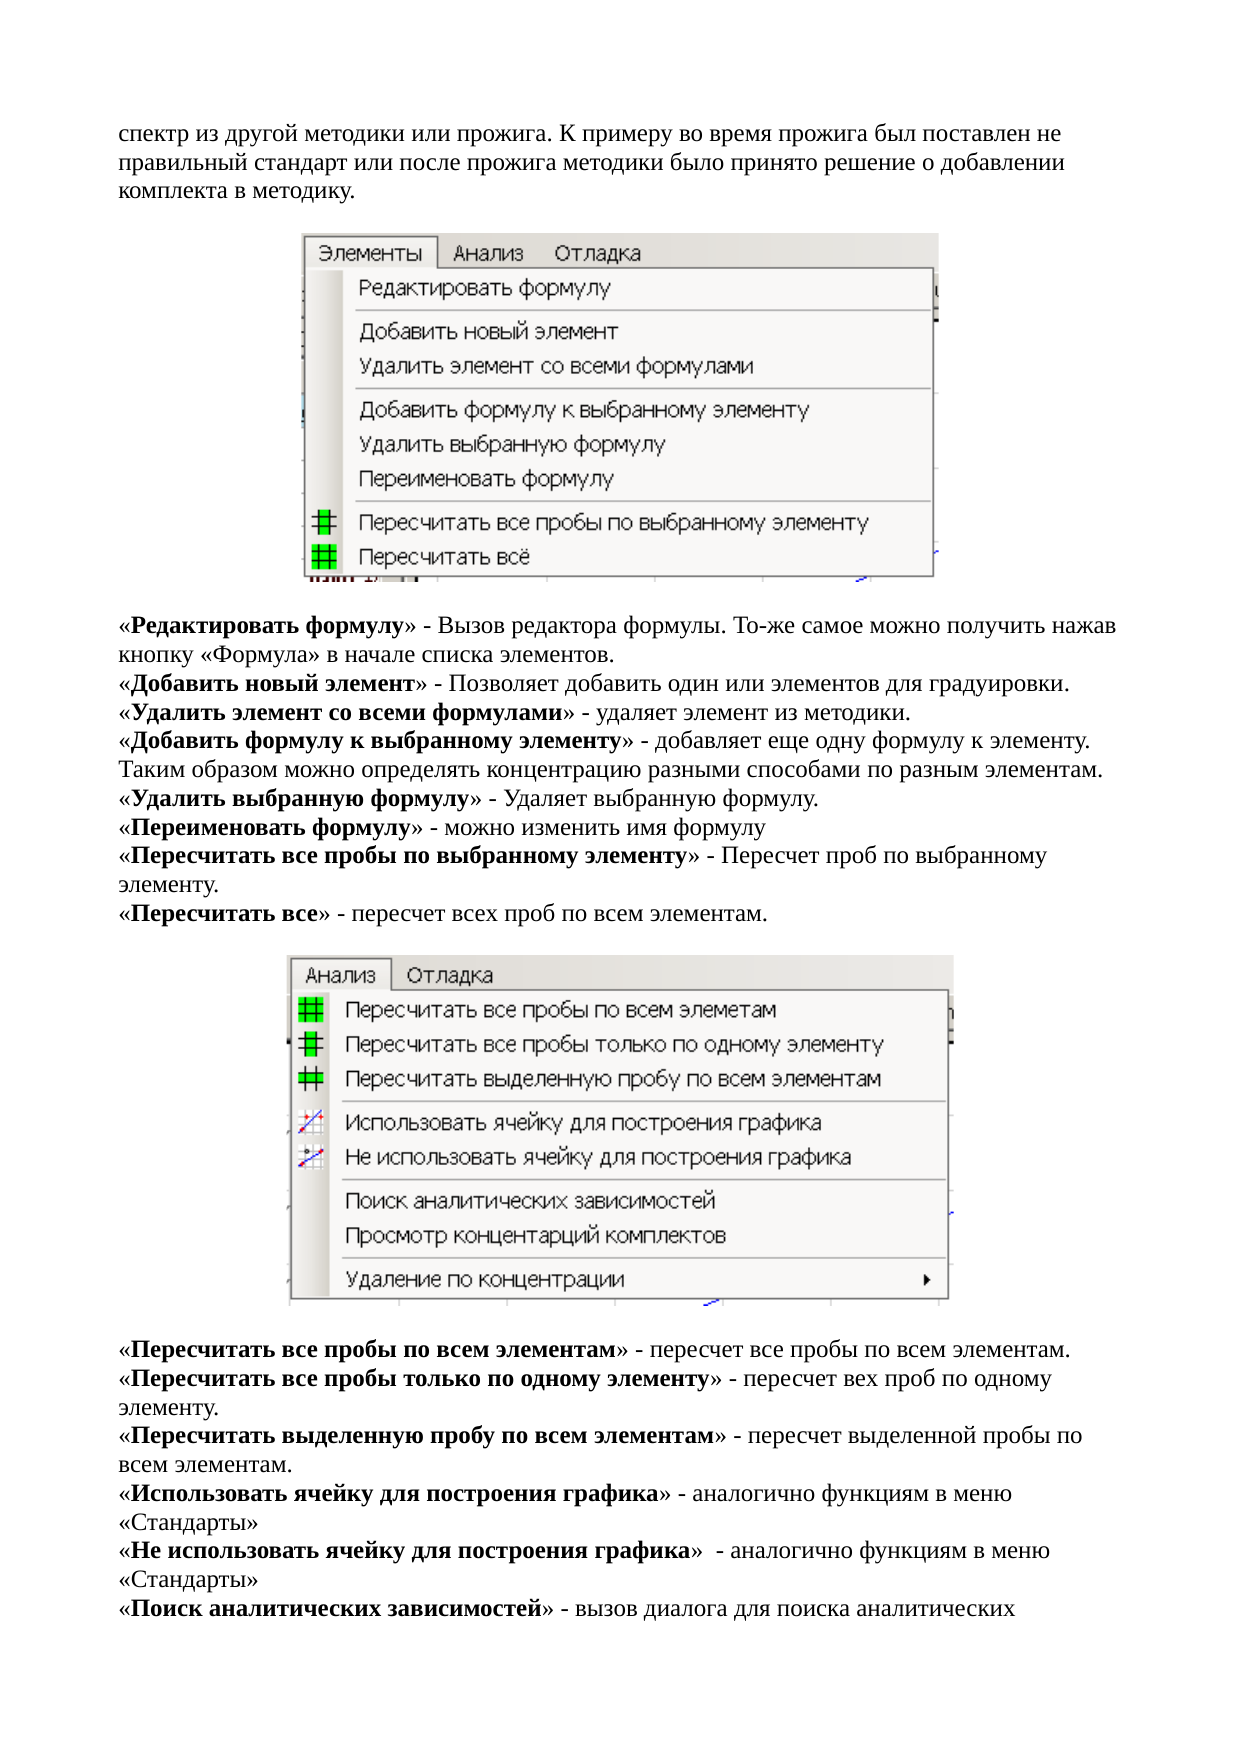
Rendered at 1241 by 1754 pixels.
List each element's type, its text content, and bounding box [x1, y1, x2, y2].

text «Добавить новый элемент» - Позволяет добавить один или элементов для градуировки. [118, 668, 1122, 697]
picture [286, 955, 954, 1306]
text «Редактировать формулу» - Вызов редактора формулы. То-же самое можно получить нажав кнопку «Формула» в начале списка элементов. [118, 610, 1122, 668]
text «Пересчитать все пробы по выбранному элементу» - Пересчет проб по выбранному элементу. [118, 840, 1122, 898]
text «Использовать ячейку для построения графика» - аналогично функциям в меню «Стандарты» [118, 1478, 1122, 1535]
text «Пересчитать все пробы только по одному элементу» - пересчет вех проб по одному элементу. [118, 1363, 1122, 1420]
text спектр из другой методики или прожига. К примеру во время прожига был поставлен не правильный стандарт или после прожига методики было принято решение о добавлении комплекта в методику. [118, 118, 1122, 204]
text «Пересчитать выделенную пробу по всем элементам» - пересчет выделенной пробы по всем элементам. [118, 1420, 1122, 1478]
text «Переименовать формулу» - можно изменить имя формулу [118, 812, 1122, 840]
text «Не использовать ячейку для построения графика» - аналогично функциям в меню «Стандарты» [118, 1535, 1122, 1593]
text «Добавить формулу к выбранному элементу» - добавляет еще одну формулу к элементу. Таким образом можно определять концентрацию разными способами по разным элементам. [118, 725, 1122, 783]
text «Пересчитать все» - пересчет всех проб по всем элементам. [118, 898, 1122, 927]
text «Удалить элемент со всеми формулами» - удаляет элемент из методики. [118, 697, 1122, 725]
text «Поиск аналитических зависимостей» - вызов диалога для поиска аналитических [118, 1593, 1122, 1622]
text «Удалить выбранную формулу» - Удаляет выбранную формулу. [118, 783, 1122, 812]
picture [301, 233, 939, 582]
text «Пересчитать все пробы по всем элементам» - пересчет все пробы по всем элементам. [118, 1334, 1122, 1363]
